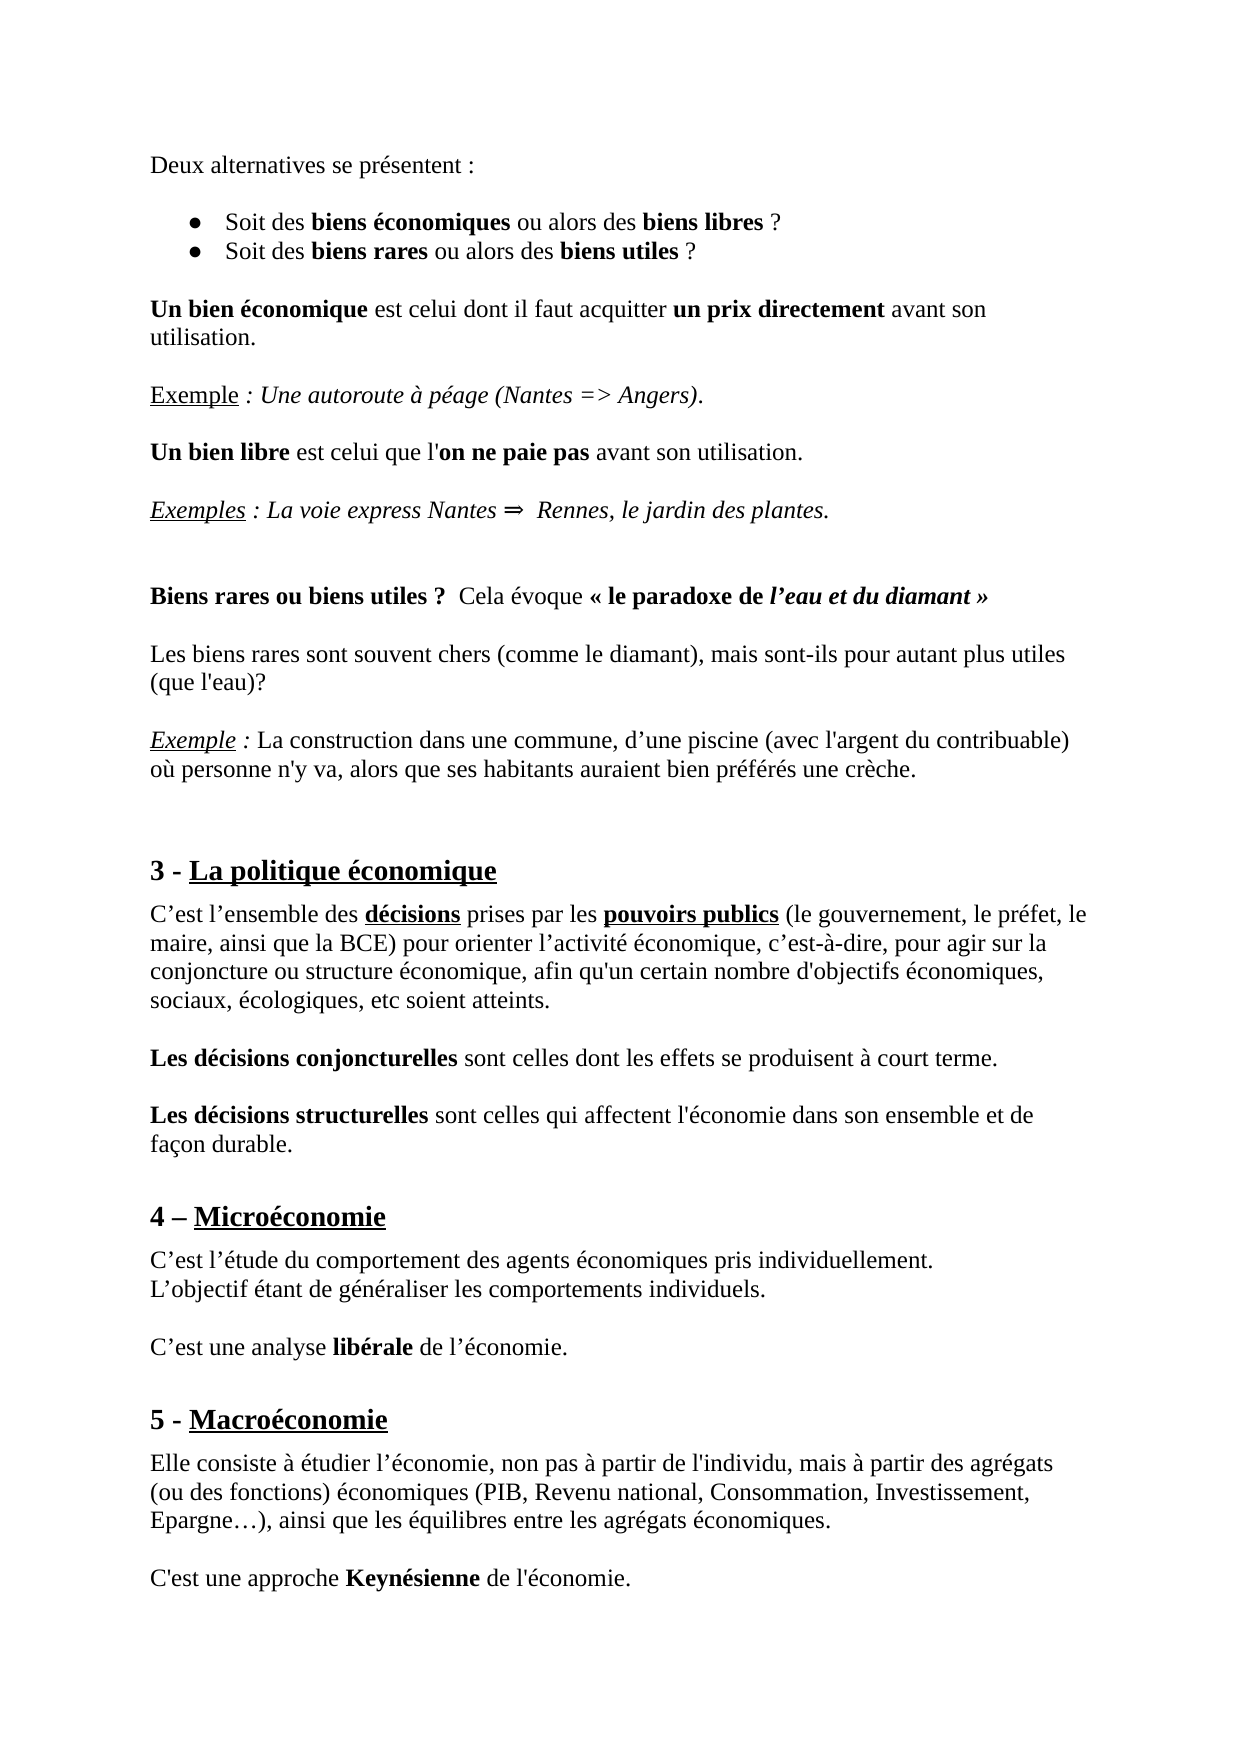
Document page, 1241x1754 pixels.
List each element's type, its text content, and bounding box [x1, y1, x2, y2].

text Deux alternatives se présentent : [150, 150, 1090, 179]
text Exemples : La voie express Nantes ⇒ Rennes, le jardin des plantes. [150, 495, 1090, 524]
text Exemple : La construction dans une commune, d’une piscine (avec l'argent du contribuable) où personne n'y va, alors que ses habitants auraient bien préférés une crèche. [150, 725, 1090, 782]
list Soit des biens économiques ou alors des biens libres ? [187, 207, 1090, 236]
text Un bien économique est celui dont il faut acquitter un prix directement avant son utilisation. [150, 294, 1090, 351]
text Biens rares ou biens utiles ? Cela évoque « le paradoxe de l’eau et du diamant » [150, 581, 1090, 610]
subtitle 5 - Macroéconomie [150, 1402, 1090, 1436]
list Soit des biens rares ou alors des biens utiles ? [187, 236, 1090, 265]
text Les décisions structurelles sont celles qui affectent l'économie dans son ensemble et de façon durable. [150, 1100, 1090, 1158]
subtitle 3 - La politique économique [150, 853, 1090, 886]
text Les décisions conjoncturelles sont celles dont les effets se produisent à court terme. [150, 1043, 1090, 1071]
text C'est une approche Keynésienne de l'économie. [150, 1563, 1090, 1592]
text Un bien libre est celui que l'on ne paie pas avant son utilisation. [150, 437, 1090, 466]
text Elle consiste à étudier l’économie, non pas à partir de l'individu, mais à partir des agrégats (ou des fonctions) économiques (PIB, Revenu national, Consommation, Investissement, Epargne…), ainsi que les équilibres entre les agrégats économiques. [150, 1448, 1090, 1534]
subtitle 4 – Microéconomie [150, 1199, 1090, 1233]
text C’est l’étude du comportement des agents économiques pris individuellement. [150, 1245, 1090, 1274]
text Les biens rares sont souvent chers (comme le diamant), mais sont-ils pour autant plus utiles (que l'eau)? [150, 639, 1090, 696]
text C’est l’ensemble des décisions prises par les pouvoirs publics (le gouvernement, le préfet, le maire, ainsi que la BCE) pour orienter l’activité économique, c’est-à-dire, pour agir sur la conjoncture ou structure économique, afin qu'un certain nombre d'objectifs économiques, sociaux, écologiques, etc soient atteints. [150, 899, 1090, 1014]
text Exemple : Une autoroute à péage (Nantes => Angers). [150, 380, 1090, 409]
text L’objectif étant de généraliser les comportements individuels. [150, 1274, 1090, 1303]
text C’est une analyse libérale de l’économie. [150, 1332, 1090, 1360]
